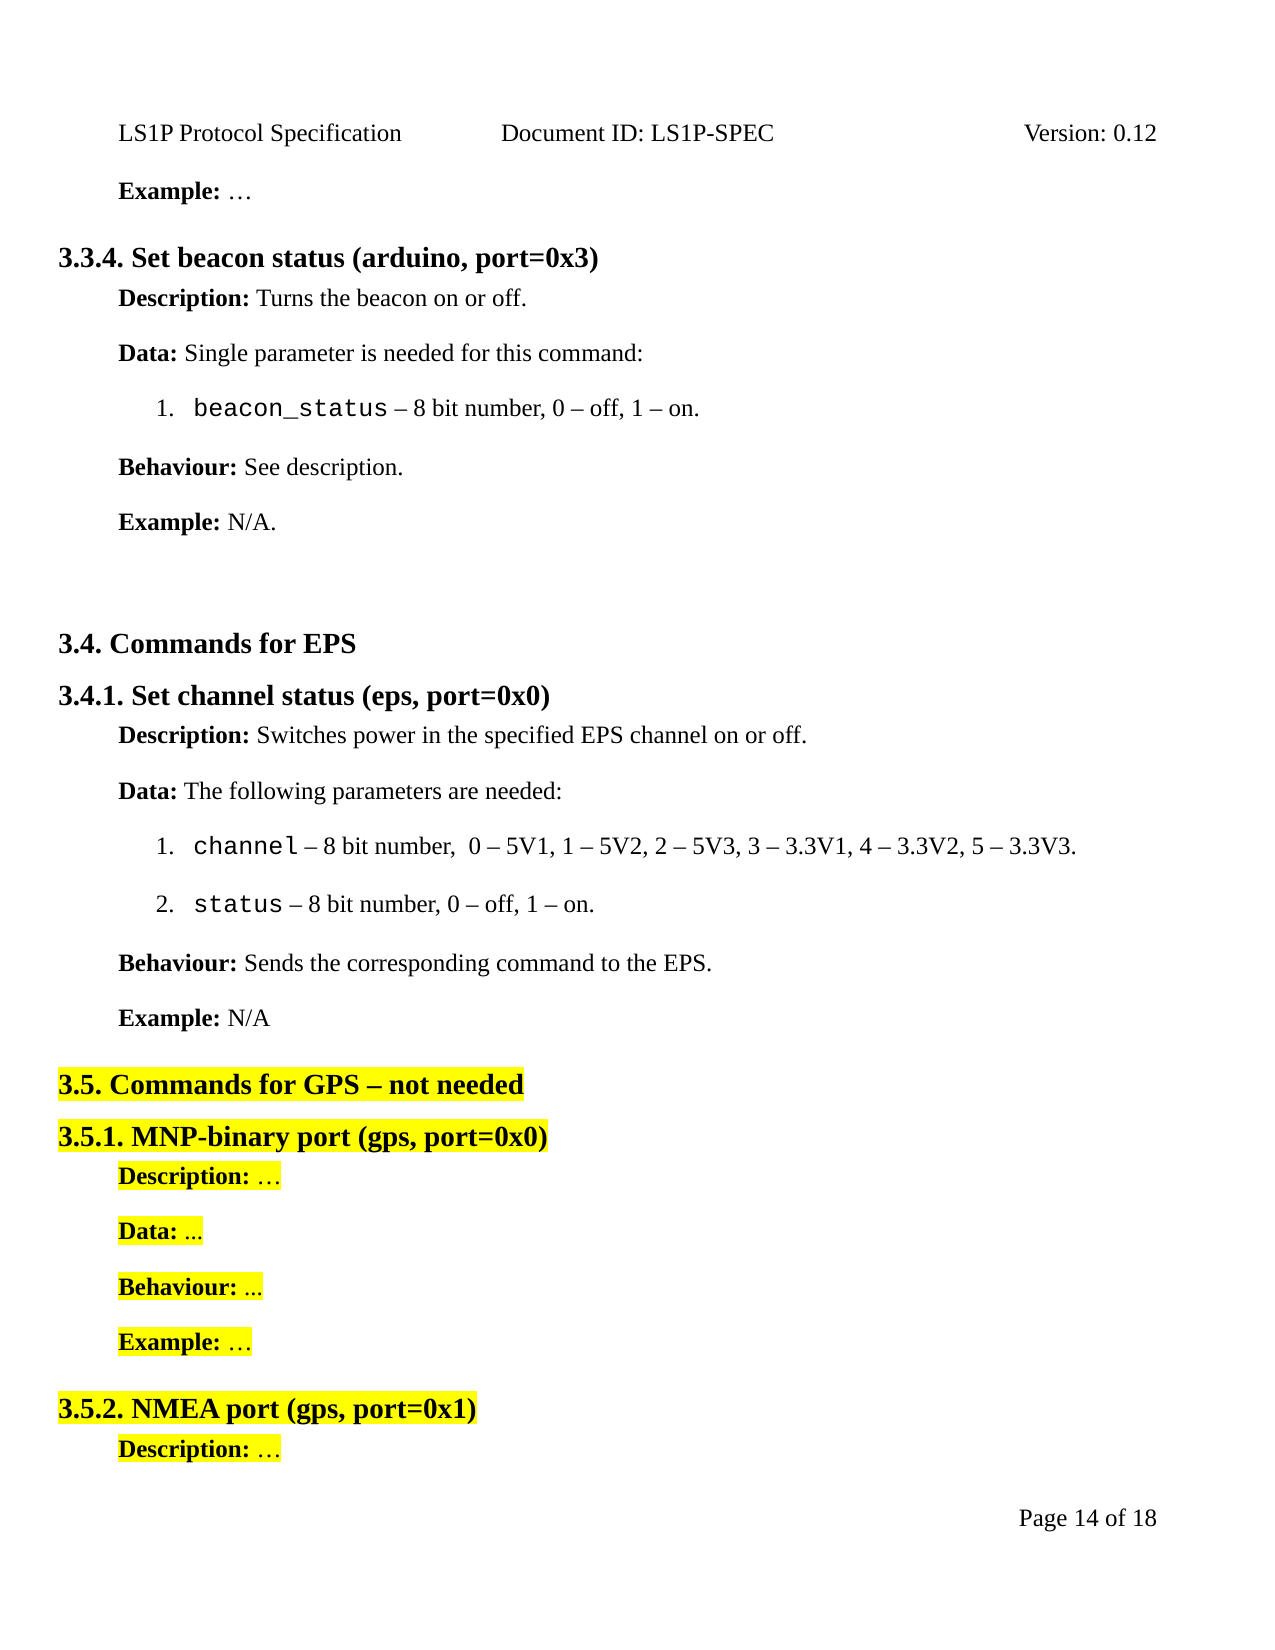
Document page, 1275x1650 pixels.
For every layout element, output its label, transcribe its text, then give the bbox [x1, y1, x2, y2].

subtitle Commands for EPS [58, 626, 1157, 660]
subtitle MNP-binary port (gps, port=0x0) [58, 1119, 1157, 1152]
text Data: ... [118, 1216, 1157, 1245]
text Behaviour: Sends the corresponding command to the EPS. [118, 948, 1157, 976]
text Description: … [118, 1161, 1157, 1190]
text Data: The following parameters are needed: [118, 776, 1157, 804]
list channel – 8 bit number, 0 – 5V1, 1 – 5V2, 2 – 5V3, 3 – 3.3V1, 4 – 3.3V2, 5 – 3.3V3. [156, 831, 1157, 862]
text Behaviour: See description. [118, 452, 1157, 481]
list beacon_status – 8 bit number, 0 – off, 1 – on. [156, 393, 1157, 424]
text Description: … [118, 1434, 1157, 1462]
text Description: Turns the beacon on or off. [118, 283, 1157, 312]
text Example: N/A. [118, 507, 1157, 536]
text Data: Single parameter is needed for this command: [118, 338, 1157, 367]
subtitle Set beacon status (arduino, port=0x3) [58, 241, 1157, 274]
text Example: … [118, 1327, 1157, 1356]
text Example: N/A [118, 1003, 1157, 1032]
list status – 8 bit number, 0 – off, 1 – on. [156, 889, 1157, 920]
text Behaviour: ... [118, 1272, 1157, 1300]
text Description: Switches power in the specified EPS channel on or off. [118, 721, 1157, 749]
text Example: … [118, 176, 1157, 205]
subtitle NMEA port (gps, port=0x1) [58, 1391, 1157, 1424]
subtitle Set channel status (eps, port=0x0) [58, 678, 1157, 712]
subtitle Commands for GPS – not needed [58, 1067, 1157, 1101]
